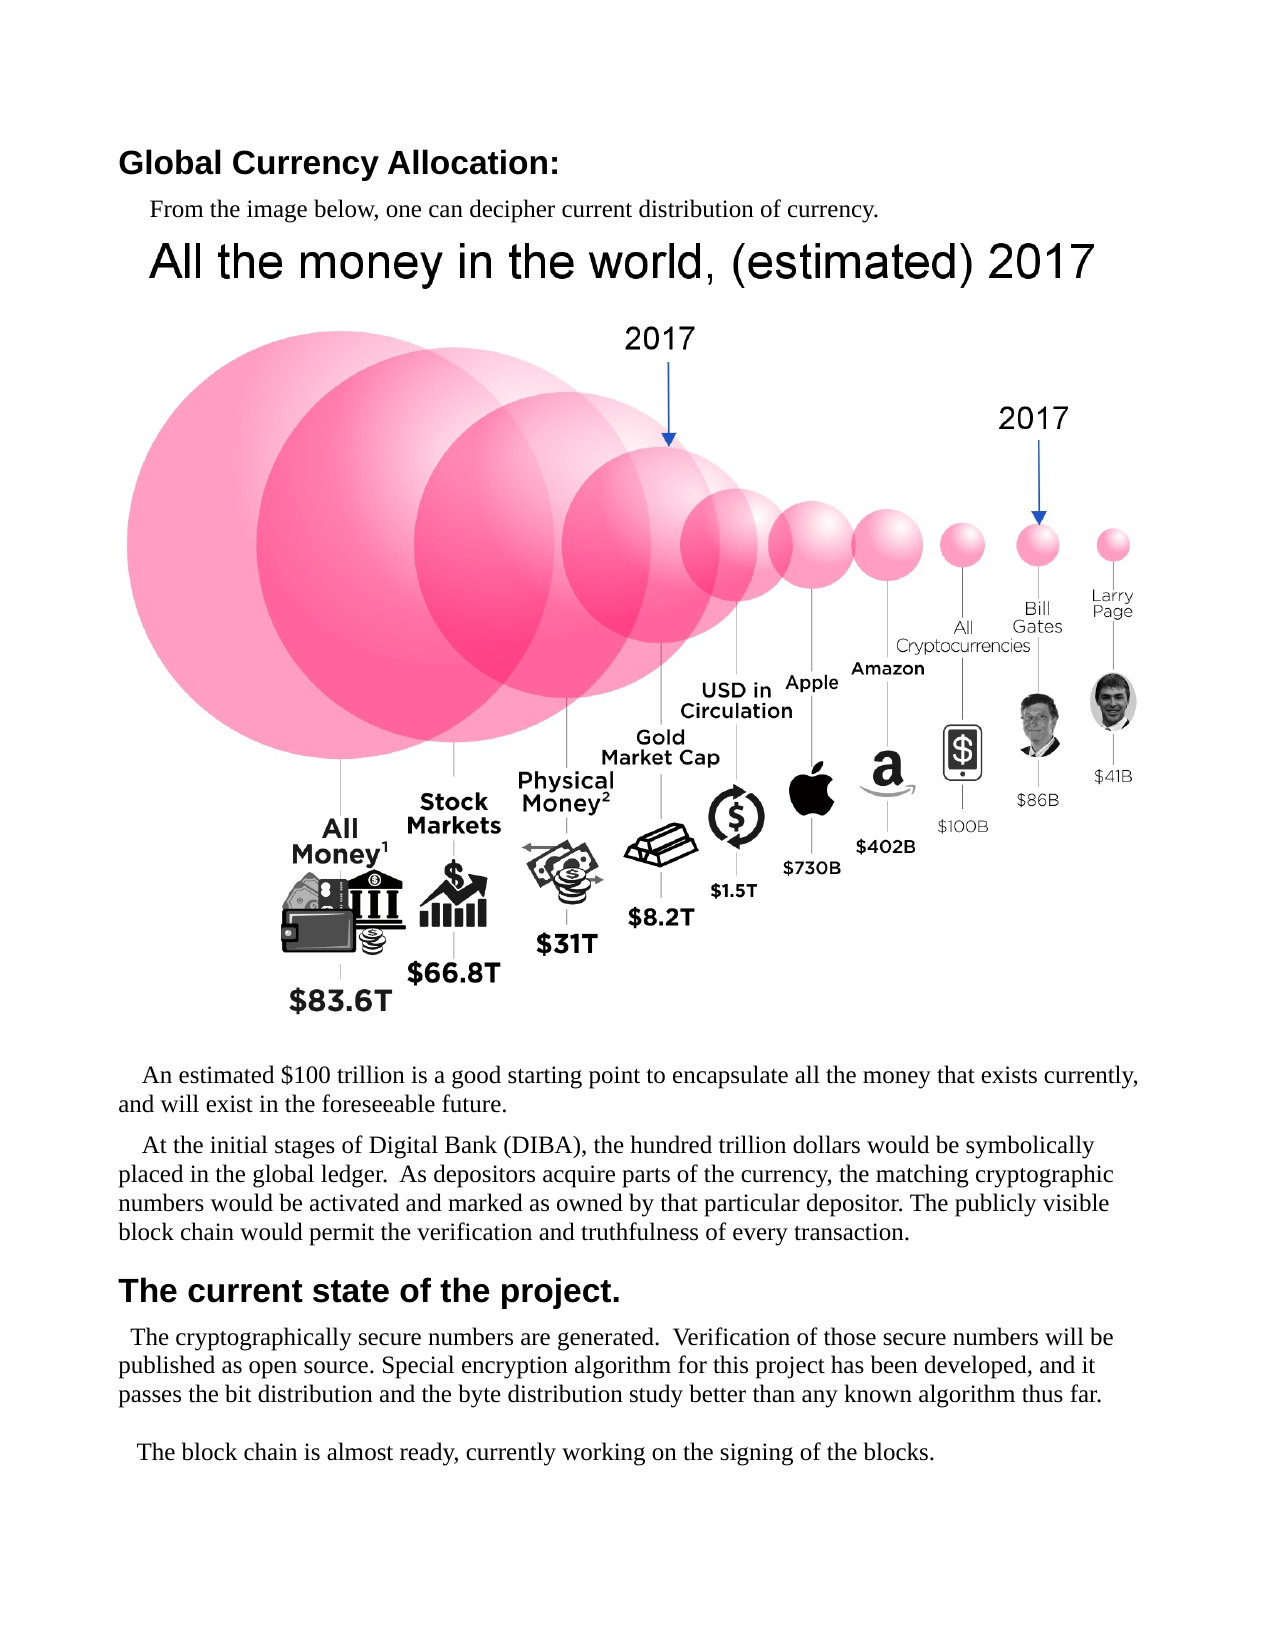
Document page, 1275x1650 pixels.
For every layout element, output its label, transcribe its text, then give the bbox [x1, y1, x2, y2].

text The block chain is almost ready, currently working on the signing of the blocks. [118, 1437, 1157, 1466]
text An estimated $100 trillion is a good starting point to encapsulate all the money that exists currently, and will exist in the foreseeable future. [118, 1061, 1157, 1118]
text From the image below, one can decipher current distribution of currency. [118, 194, 1157, 223]
text At the initial stages of Digital Bank (DIBA), the hundred trillion dollars would be symbolically placed in the global ledger. As depositors acquire parts of the currency, the matching cryptographic numbers would be activated and marked as owned by that particular depositor. The publicly visible block chain would permit the verification and truthfulness of every transaction. [118, 1131, 1157, 1246]
subtitle The current state of the project. [118, 1271, 1157, 1309]
text The cryptographically secure numbers are generated. Verification of those secure numbers will be published as open source. Special encryption algorithm for this project has been developed, and it passes the bit distribution and the byte distribution study better than any known algorithm thus far. [118, 1322, 1157, 1408]
picture [118, 235, 1157, 1020]
subtitle Global Currency Allocation: [118, 143, 1157, 182]
